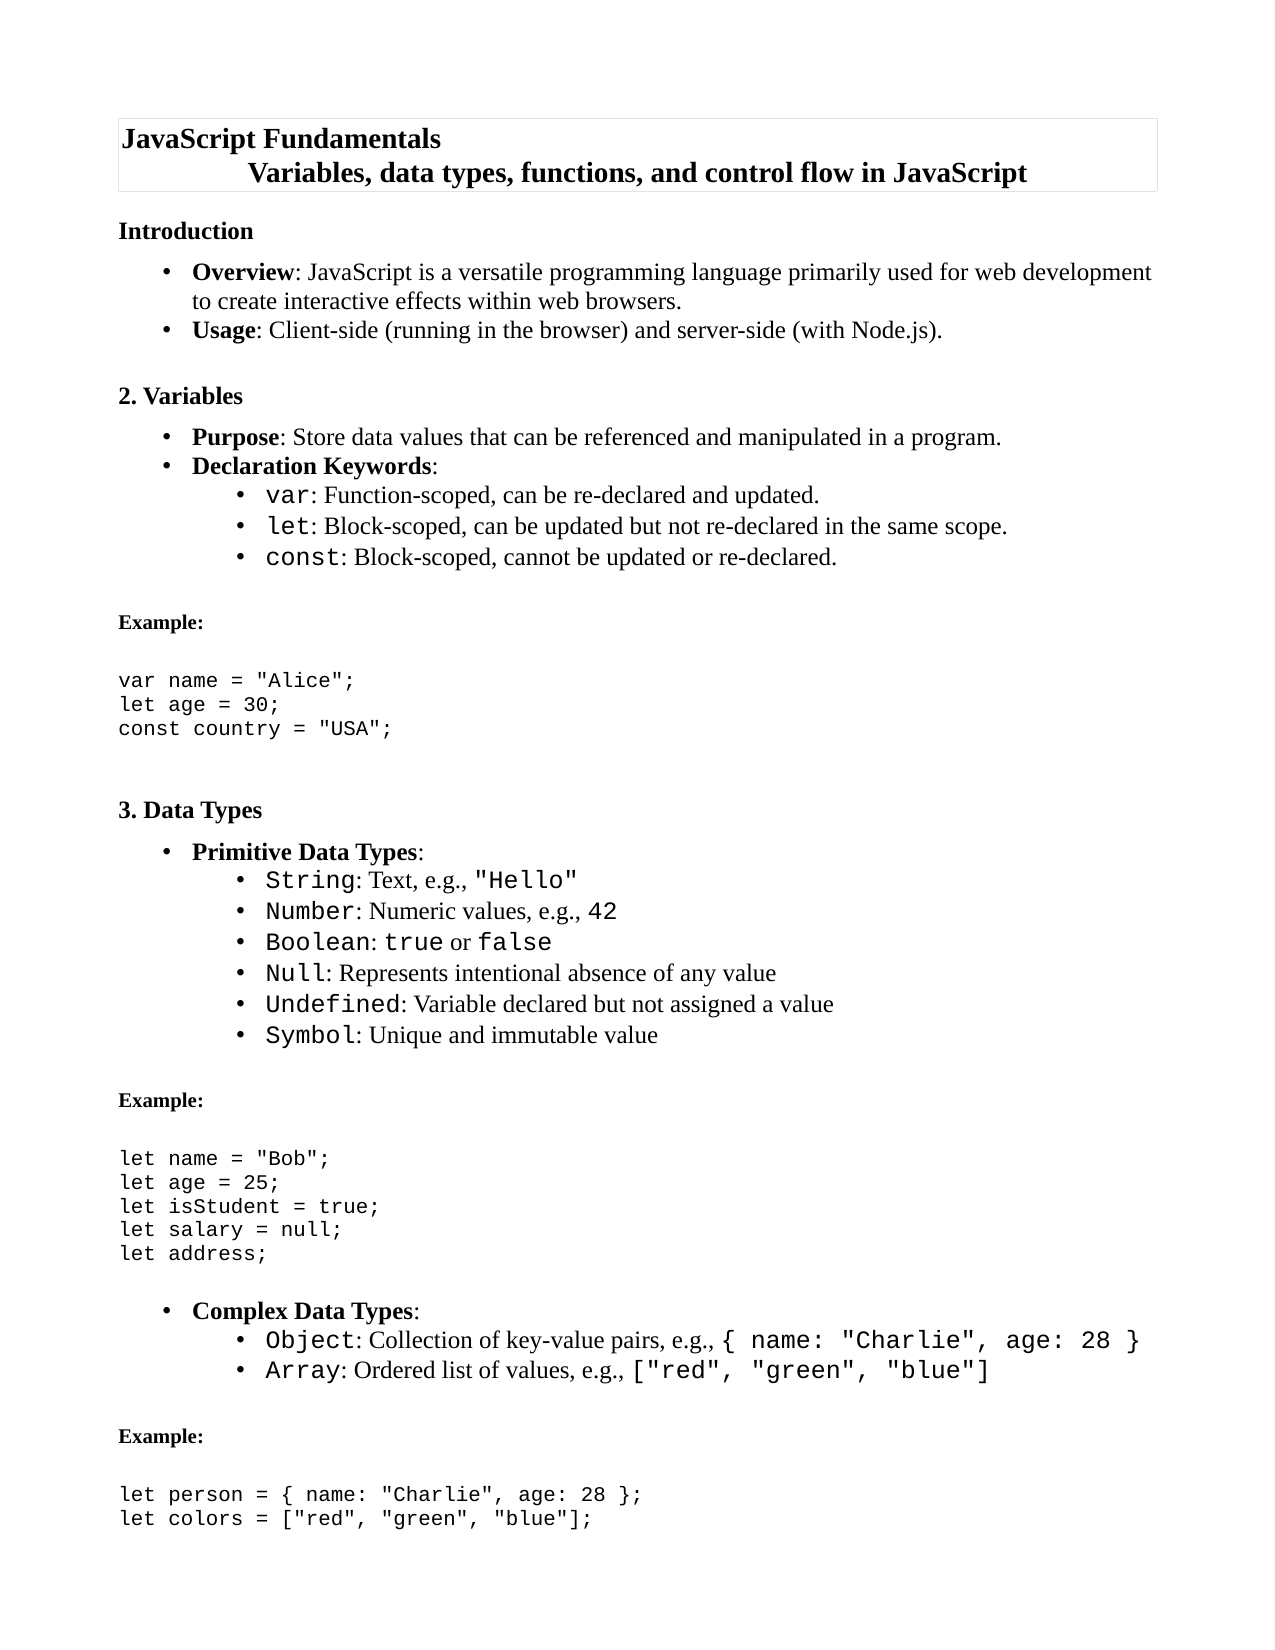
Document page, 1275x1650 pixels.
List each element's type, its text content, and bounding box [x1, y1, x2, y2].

text let name = "Bob"; [118, 1148, 1157, 1172]
text let colors = ["red", "green", "blue"]; [118, 1508, 1157, 1531]
list Boolean: true or false [236, 927, 1157, 958]
text let person = { name: "Charlie", age: 28 }; [118, 1484, 1157, 1508]
subtitle Introduction [118, 216, 1157, 245]
text let age = 30; [118, 694, 1157, 717]
list Array: Ordered list of values, e.g., ["red", "green", "blue"] [236, 1356, 1157, 1386]
text let isStudent = true; [118, 1196, 1157, 1219]
list let: Block-scoped, can be updated but not re-declared in the same scope. [236, 511, 1157, 542]
list Usage: Client-side (running in the browser) and server-side (with Node.js). [162, 315, 1157, 344]
list const: Block-scoped, cannot be updated or re-declared. [236, 542, 1157, 572]
subtitle Example: [118, 1088, 1157, 1112]
list var: Function-scoped, can be re-declared and updated. [236, 480, 1157, 511]
subtitle 2. Variables [118, 381, 1157, 410]
text let address; [118, 1243, 1157, 1267]
list Symbol: Unique and immutable value [236, 1020, 1157, 1051]
subtitle JavaScript Fundamentals [119, 119, 1157, 152]
text let salary = null; [118, 1219, 1157, 1243]
list Purpose: Store data values that can be referenced and manipulated in a program. [162, 422, 1157, 451]
subtitle Example: [118, 610, 1157, 634]
list Undefined: Variable declared but not assigned a value [236, 989, 1157, 1020]
text var name = "Alice"; [118, 670, 1157, 694]
subtitle Example: [118, 1424, 1157, 1448]
list Null: Represents intentional absence of any value [236, 958, 1157, 989]
list Primitive Data Types: [162, 837, 1157, 866]
text let age = 25; [118, 1172, 1157, 1196]
list Declaration Keywords: [162, 451, 1157, 480]
text Variables, data types, functions, and control flow in JavaScript [119, 152, 1157, 191]
subtitle 3. Data Types [118, 796, 1157, 824]
list String: Text, e.g., "Hello" [236, 866, 1157, 896]
list Overview: JavaScript is a versatile programming language primarily used for web development to create interactive effects within web browsers. [162, 257, 1157, 315]
list Object: Collection of key-value pairs, e.g., { name: "Charlie", age: 28 } [236, 1325, 1157, 1356]
list Complex Data Types: [162, 1296, 1157, 1325]
list Number: Numeric values, e.g., 42 [236, 896, 1157, 927]
text const country = "USA"; [118, 717, 1157, 741]
